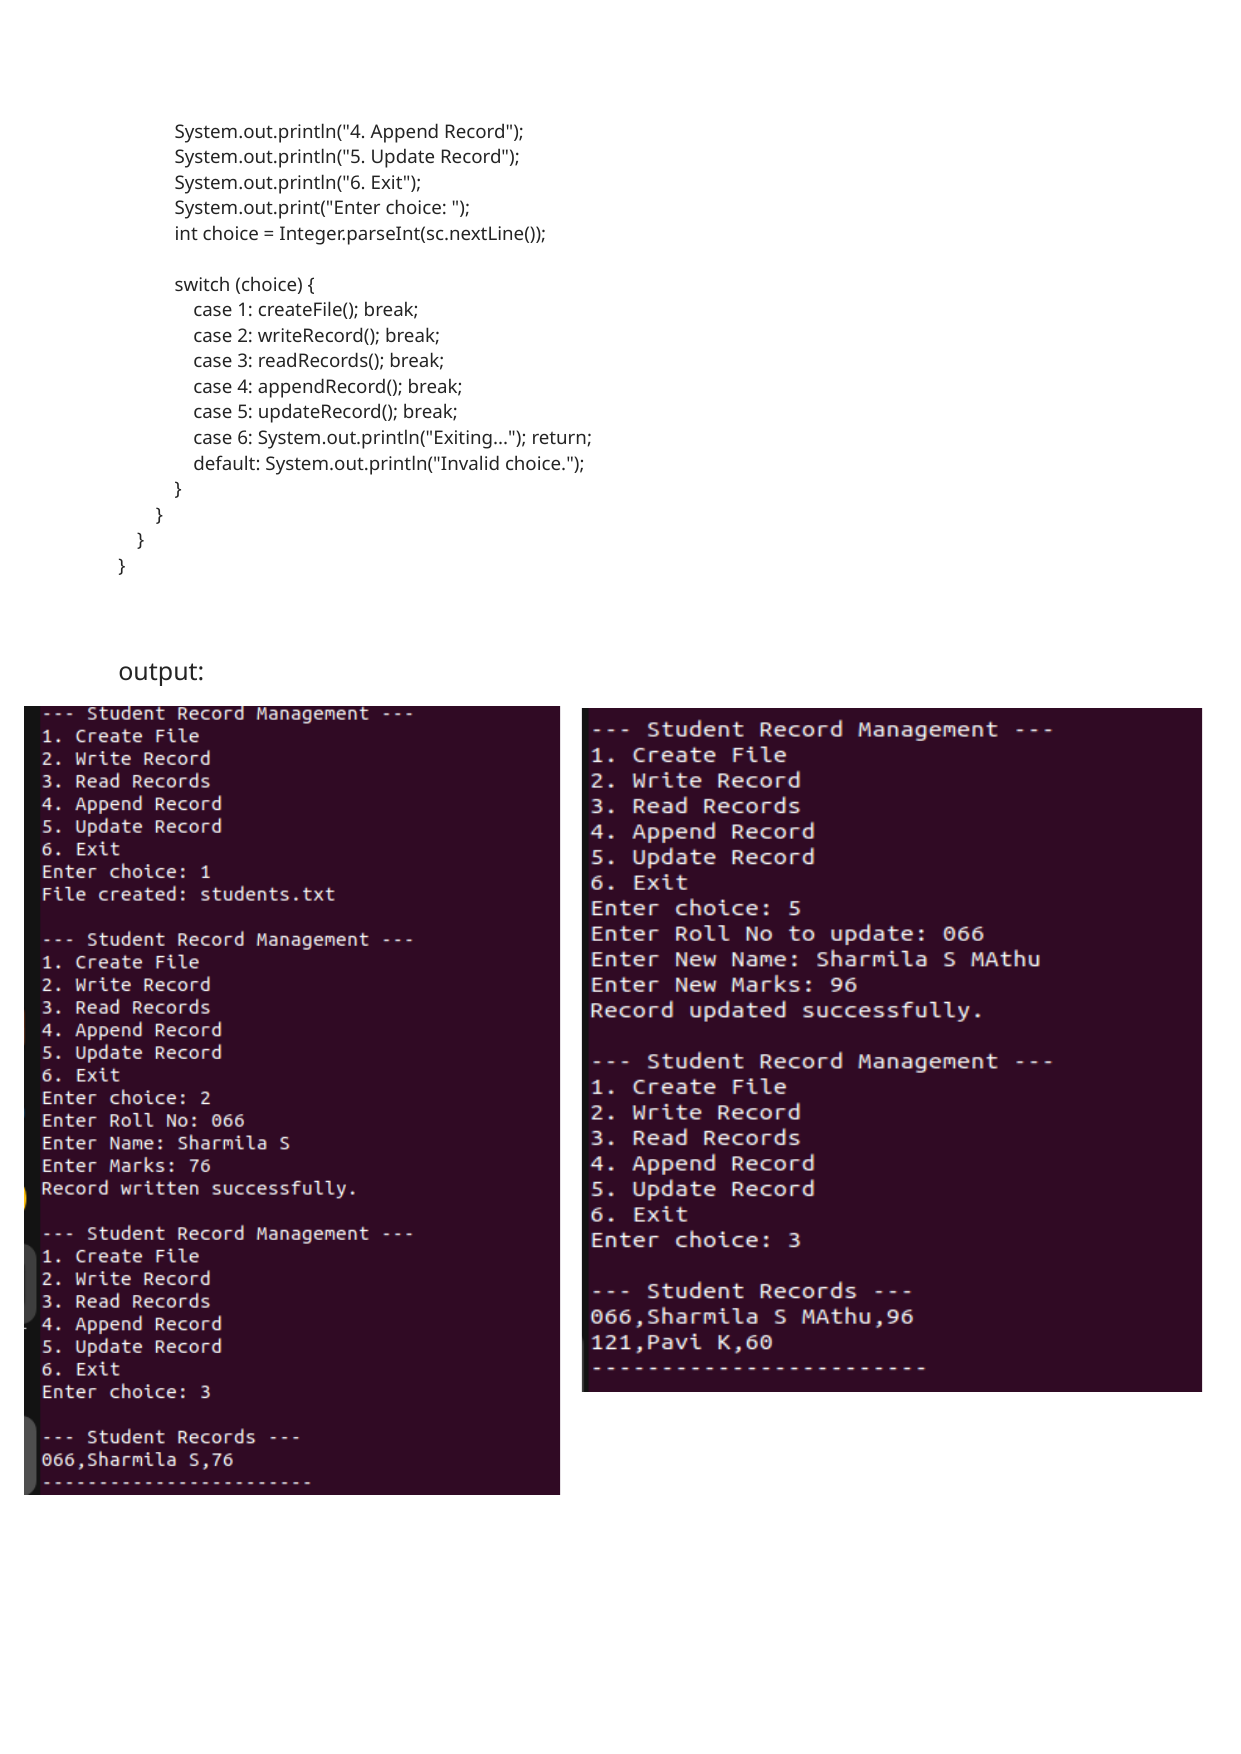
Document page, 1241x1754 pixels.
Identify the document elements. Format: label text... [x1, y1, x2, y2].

text System.out.println("5. Update Record"); [118, 144, 1122, 169]
text System.out.println("6. Exit"); [118, 169, 1122, 195]
text System.out.print("Enter choice: "); [118, 195, 1122, 220]
text default: System.out.println("Invalid choice."); [118, 450, 1122, 475]
text case 3: readRecords(); break; [118, 348, 1122, 373]
text int choice = Integer.parseInt(sc.nextLine()); [118, 220, 1122, 246]
text } [118, 526, 1122, 552]
text case 1: createFile(); break; [118, 297, 1122, 322]
text output: [118, 654, 1122, 688]
text case 4: appendRecord(); break; [118, 373, 1122, 399]
picture [581, 708, 1203, 1392]
text case 2: writeRecord(); break; [118, 322, 1122, 348]
text } [118, 501, 1122, 526]
text } [118, 475, 1122, 501]
text case 5: updateRecord(); break; [118, 399, 1122, 424]
text switch (choice) { [118, 271, 1122, 297]
text System.out.println("4. Append Record"); [118, 118, 1122, 144]
text case 6: System.out.println("Exiting..."); return; [118, 424, 1122, 450]
text } [118, 552, 1122, 577]
picture [24, 706, 561, 1495]
